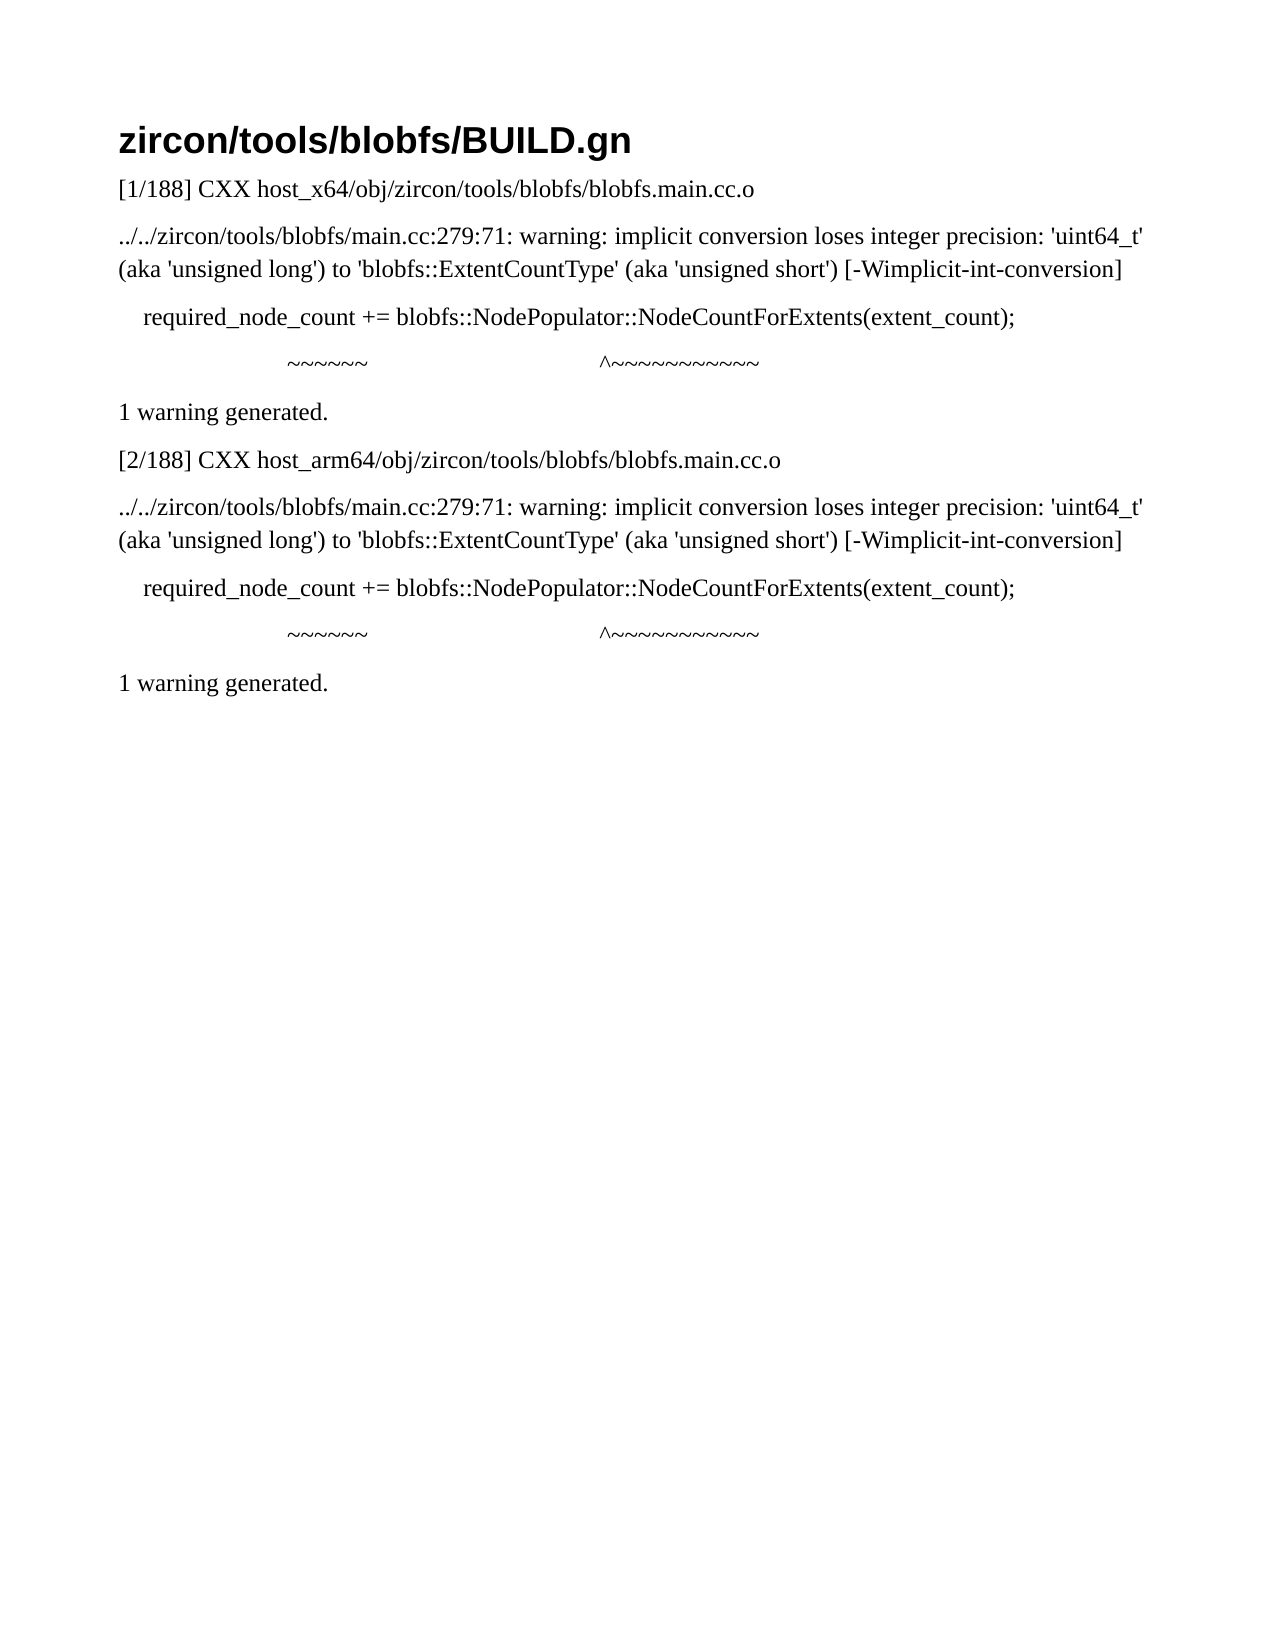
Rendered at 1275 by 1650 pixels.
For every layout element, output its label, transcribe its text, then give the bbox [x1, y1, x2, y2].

text required_node_count += blobfs::NodePopulator::NodeCountForExtents(extent_count); [118, 302, 1157, 331]
text ~~~~~~ ^~~~~~~~~~~~ [118, 349, 1157, 378]
text [1/188] CXX host_x64/obj/zircon/tools/blobfs/blobfs.main.cc.o [118, 174, 1157, 202]
text 1 warning generated. [118, 397, 1157, 426]
text ../../zircon/tools/blobfs/main.cc:279:71: warning: implicit conversion loses integer precision: 'uint64_t' (aka 'unsigned long') to 'blobfs::ExtentCountType' (aka 'unsigned short') [-Wimplicit-int-conversion] [118, 492, 1157, 554]
text 1 warning generated. [118, 668, 1157, 697]
text [2/188] CXX host_arm64/obj/zircon/tools/blobfs/blobfs.main.cc.o [118, 445, 1157, 473]
subtitle zircon/tools/blobfs/BUILD.gn [118, 118, 1157, 161]
text required_node_count += blobfs::NodePopulator::NodeCountForExtents(extent_count); [118, 573, 1157, 602]
text ../../zircon/tools/blobfs/main.cc:279:71: warning: implicit conversion loses integer precision: 'uint64_t' (aka 'unsigned long') to 'blobfs::ExtentCountType' (aka 'unsigned short') [-Wimplicit-int-conversion] [118, 221, 1157, 283]
text ~~~~~~ ^~~~~~~~~~~~ [118, 621, 1157, 649]
